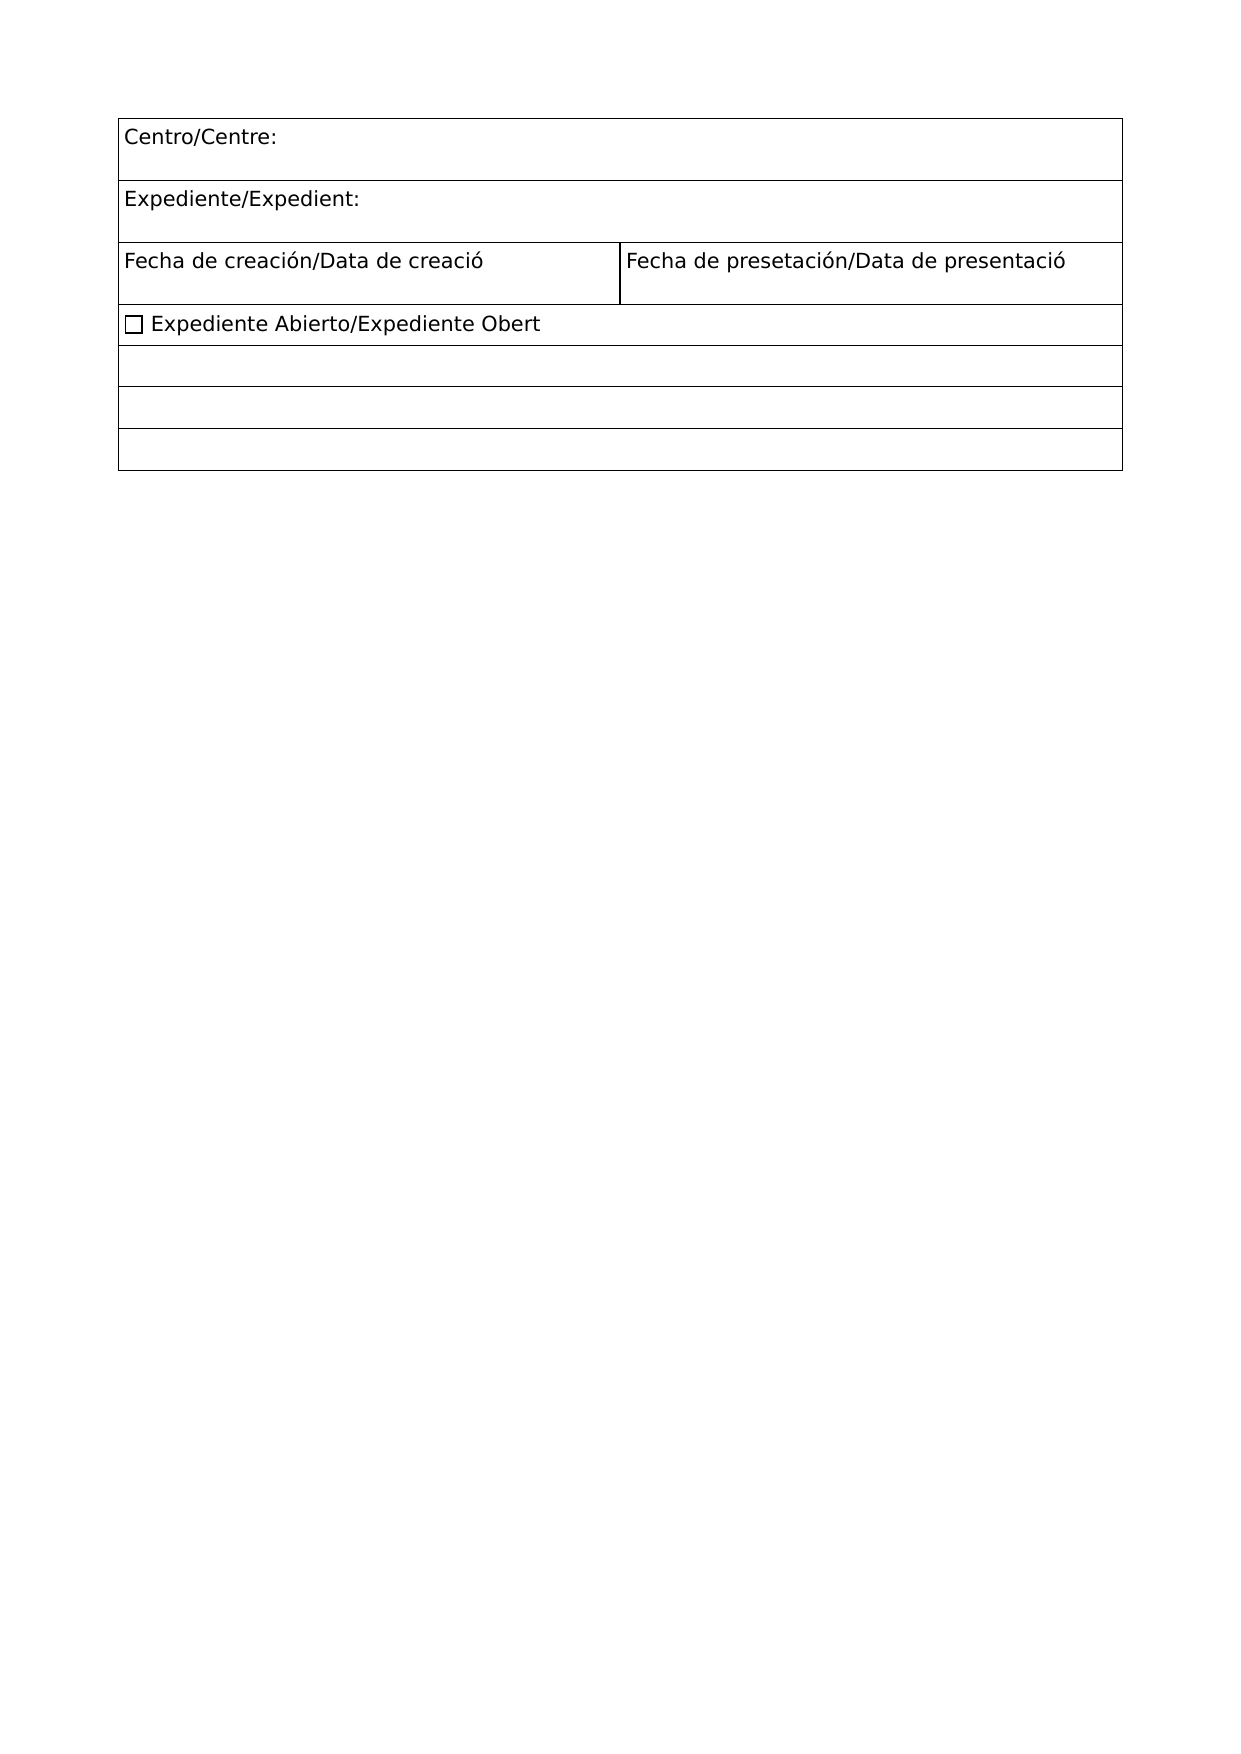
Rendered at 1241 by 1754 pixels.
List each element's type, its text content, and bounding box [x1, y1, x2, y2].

table_cell Expediente/Expedient: [119, 181, 1122, 242]
table_cell [119, 429, 1122, 469]
table_cell Fecha de presetación/Data de presentació [621, 243, 1122, 304]
table_cell [119, 346, 1122, 386]
table_cell Expediente Abierto/Expediente Obert [119, 305, 1122, 344]
table_header Centro/Centre: [119, 119, 1122, 180]
table_cell [119, 387, 1122, 428]
table_cell Fecha de creación/Data de creació [119, 243, 619, 304]
